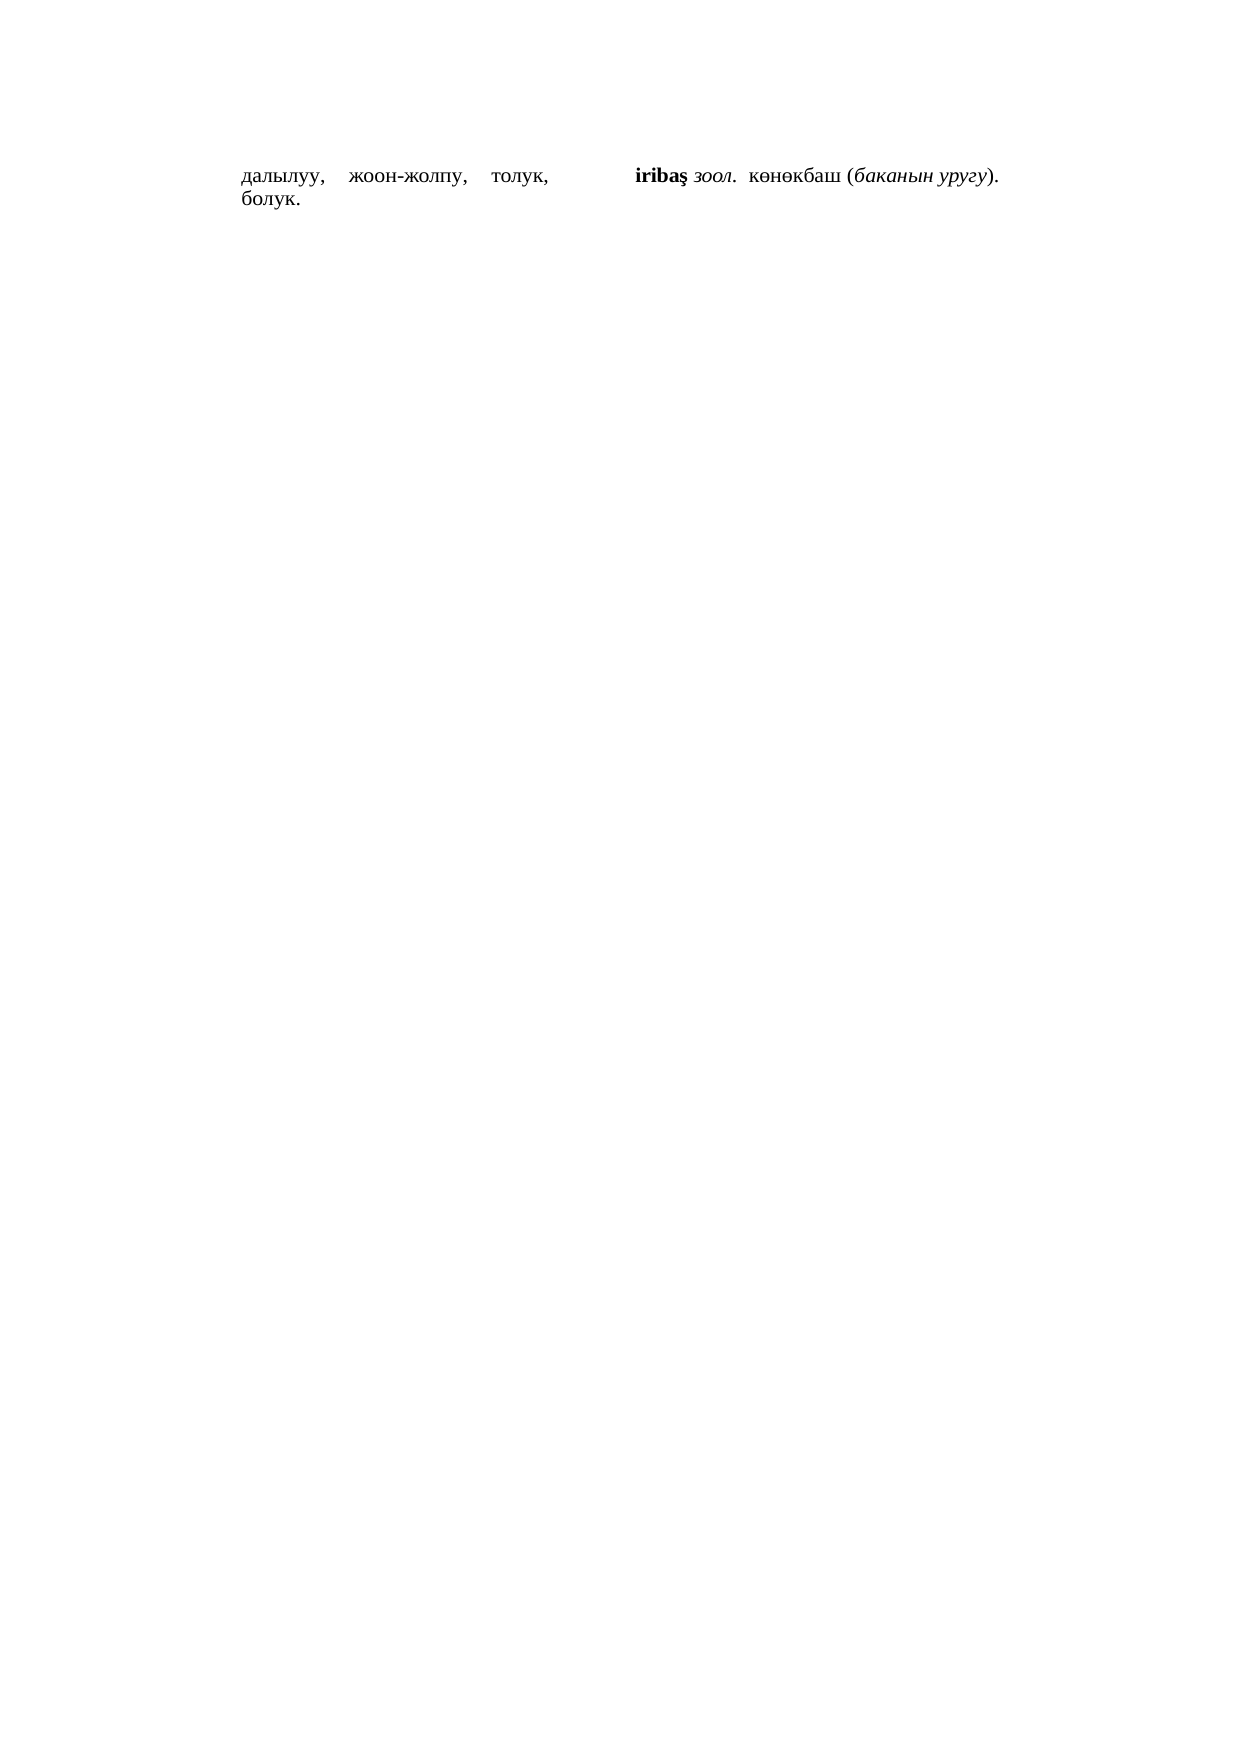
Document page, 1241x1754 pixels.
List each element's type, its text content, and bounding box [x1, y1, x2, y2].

text iribaş зоол. көнөкбаш (баканын уругу). [635, 164, 1065, 187]
text далылуу, жоон-жолпу, толук, болук. [241, 164, 549, 210]
